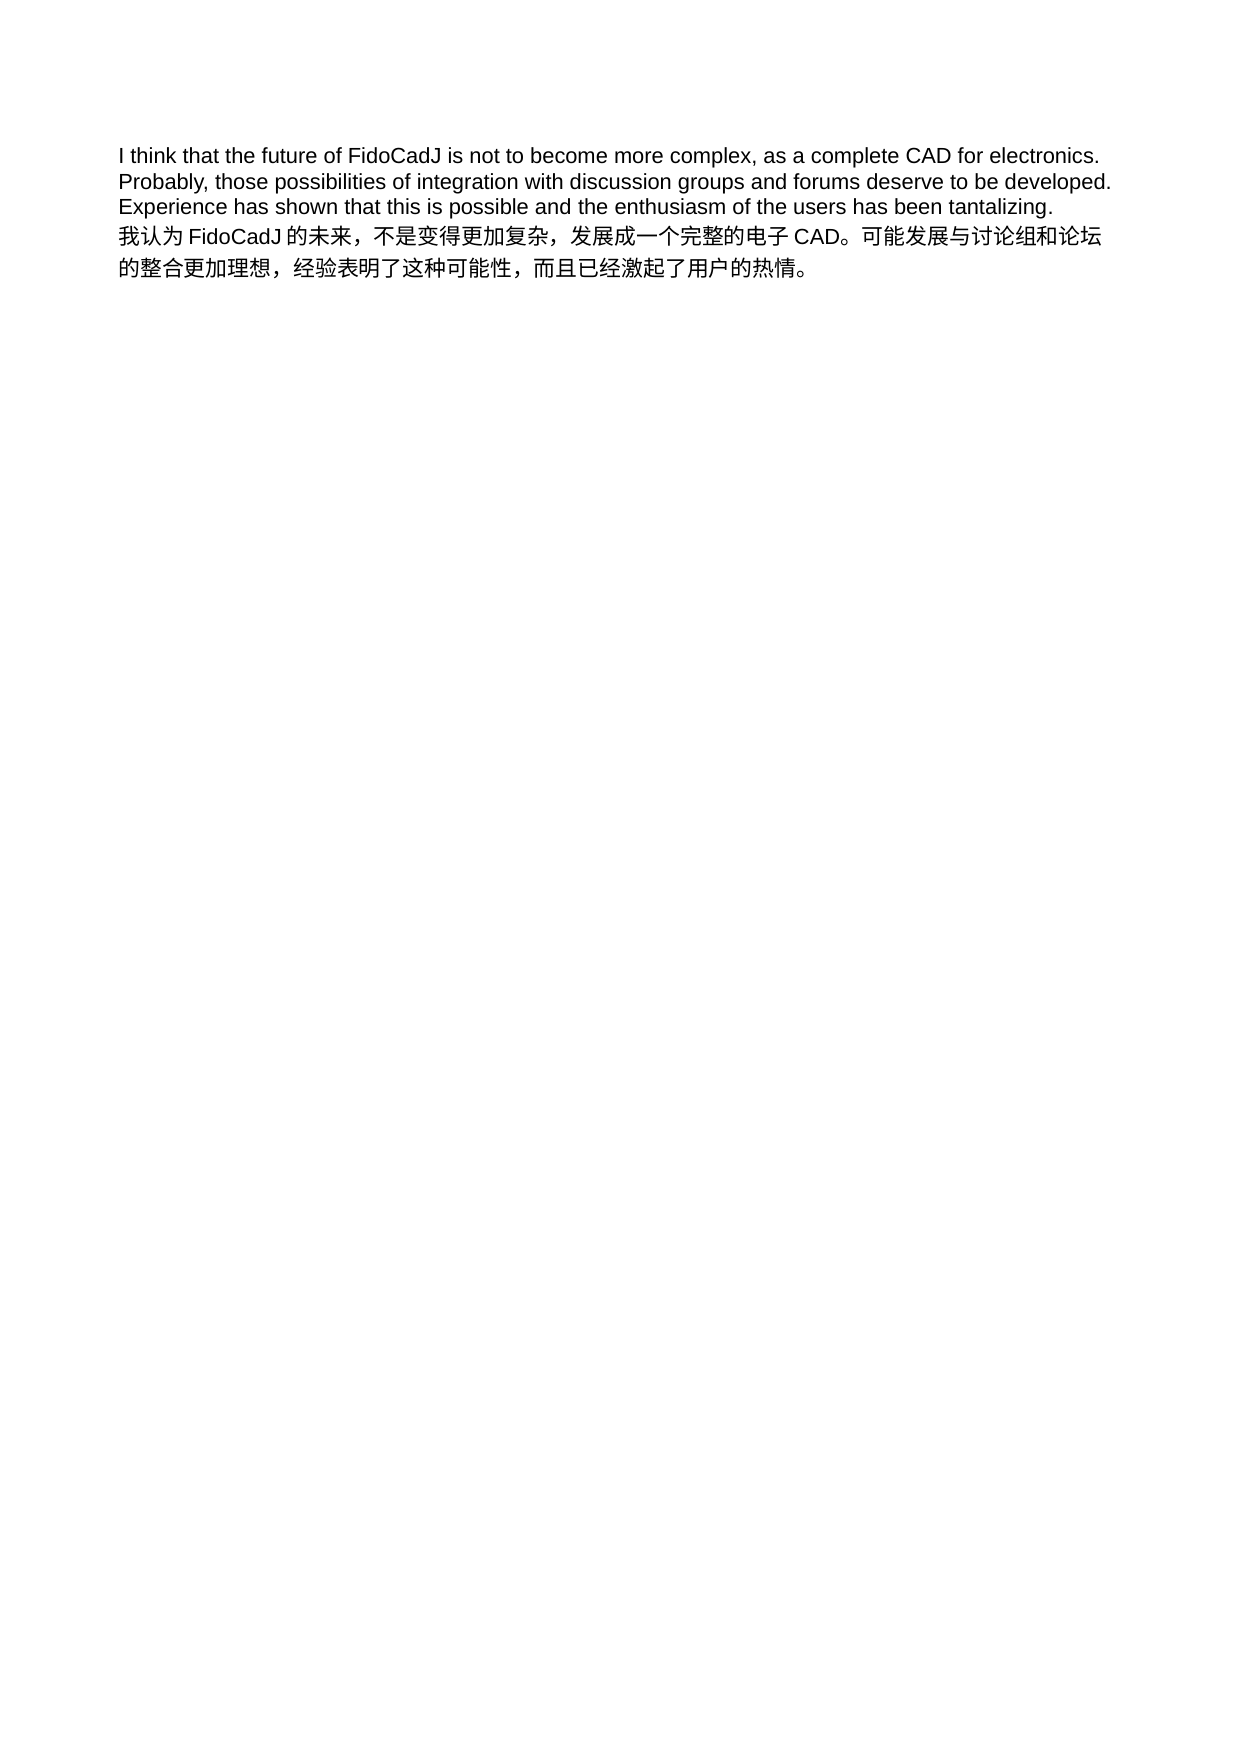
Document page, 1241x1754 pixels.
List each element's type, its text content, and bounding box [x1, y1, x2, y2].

text I think that the future of FidoCadJ is not to become more complex, as a complete CAD for electronics. Probably, those possibilities of integration with discussion groups and forums deserve to be developed. Experience has shown that this is possible and the enthusiasm of the users has been tantalizing. [118, 143, 1122, 219]
text 我认为FidoCadJ的未来，不是变得更加复杂，发展成一个完整的电子CAD。可能发展与讨论组和论坛的整合更加理想，经验表明了这种可能性，而且已经激起了用户的热情。 [118, 219, 1122, 282]
